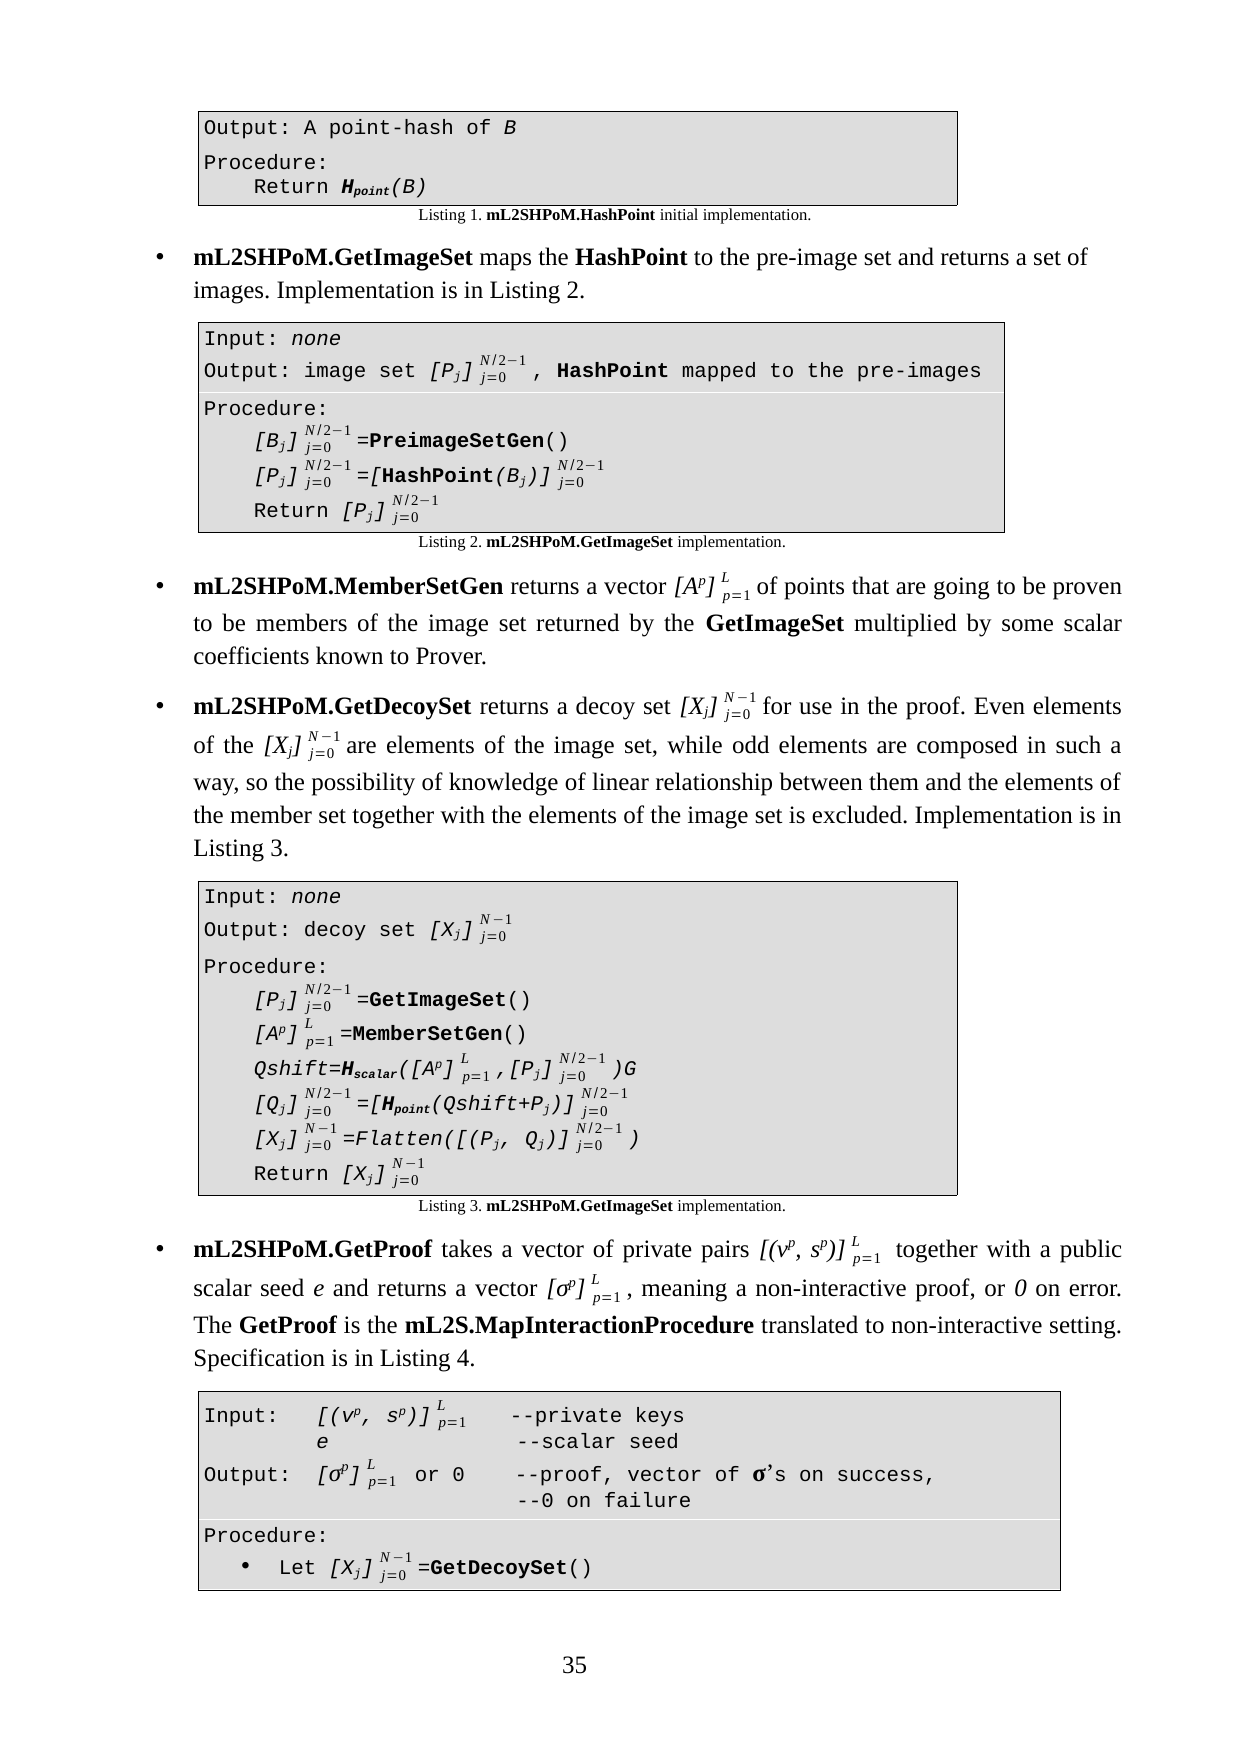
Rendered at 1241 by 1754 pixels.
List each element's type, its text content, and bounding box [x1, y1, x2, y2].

table_cell Procedure: Return Hpoint(B) [199, 146, 957, 205]
list mL2SHPoM.MemberSetGen returns a vector [Ap]of points that are going to be proven to be members of the image set returned by the GetImageSet multiplied by some scalar coefficients known to Prover. [156, 569, 1122, 670]
table_cell Procedure: [Bj]=PreimageSetGen() [Pj]=[HashPoint(Bj)] Return [Pj] [199, 393, 1004, 532]
list Listing 2. mL2SHPoM.GetImageSet implementation. [156, 532, 1122, 551]
list Listing 3. mL2SHPoM.GetImageSet implementation. [156, 1195, 1122, 1214]
table_cell Procedure: Let [Xj]=GetDecoySet() Let [Ap]=MemberSetGen() Ensure the private keys correspond to the member set elements: For p=1...L: If Ap≠then Return 0 Let [(k0p, k1p, sp)]=[(vp, 0, sp)] [Z0p]=[Ap] Run all L iL2S.InteractionProcedure’s in parallel with the [(k0p, k1p, sp)]and [Z0p]as arguments. Stop all them at the point, where the first challenge c0 is to be obtained. At that moment the values [(Z0p, T0p, Zp)]have already been calculated. Calculate e=Hscalar(e, [Xj], [(Z0p, T0p, Zp)]) Let c0=e Continue all the L parallel procedures to the point, where the challenge tuple (c11, c12, c13) is to be obtained. At that moment the [t0p]and [H1p]have already been calculated. Calculate e=Hscalar(e, [t0p], [H1p]) Let (c11, c12, c13)=(e, Hscalar(e), Hscalar(e+1)) Continue all the L parallel procedures to the point, where the challenge tuple (c21, c22, c23) is to be obtained. At that moment the [r1p]and [H2p]have already been calculated. Calculate e=Hscalar(e, [r1p], [H2p]) Let (c21, c22, c23)=(e, Hscalar(e), Hscalar(e+1)) And so on..., until all values [(Z0p, T0p, Zp, t0p, [(rip, Hip)], Tp, tp)] and (c0, [(ci1, ci2, ci3)], cn, c) are calculated. Let [σp]=[(Z0p, T0p, Zp, t0p, [(rip, Hip)], Tp, tp)] Return [σp] [199, 1520, 1060, 1589]
list Listing 1. mL2SHPoM.HashPoint initial implementation. [156, 205, 1122, 224]
table_header Input: [(vp, sp)] --private keys e --scalar seed Output: [σp] or 0 --proof, vector of σ’s on success, --0 on failure [199, 1392, 1060, 1519]
list mL2SHPoM.GetImageSet maps the HashPoint to the pre-image set and returns a set of images. Implementation is in Listing 2. [156, 242, 1122, 303]
list mL2SHPoM.GetDecoySet returns a decoy set [Xj]for use in the proof. Even elements of the [Xj]are elements of the image set, while odd elements are composed in such a way, so the possibility of knowledge of linear relationship between them and the elements of the member set together with the elements of the image set is excluded. Implementation is in Listing 3. [156, 689, 1122, 862]
table_cell Procedure: [Pj]=GetImageSet() [Ap]=MemberSetGen() Qshift=Hscalar([Ap],[Pj])G [Qj]=[Hpoint(Qshift+Pj)] [Xj]=Flatten([(Pj, Qj)]) Return [Xj] [199, 951, 957, 1195]
table_header Input: none Output: image set [Pj], HashPoint mapped to the pre-images [199, 323, 1004, 392]
table_header Input: none Output: decoy set [Xj] [199, 882, 957, 951]
list mL2SHPoM.GetProof takes a vector of private pairs [(vp, sp)] together with a public scalar seed e and returns a vector [σp], meaning a non-interactive proof, or 0 on error. The GetProof is the mL2S.MapInteractionProcedure translated to non-interactive setting. Specification is in Listing 4. [156, 1232, 1122, 1372]
table_header Output: A point-hash of B [199, 112, 957, 146]
